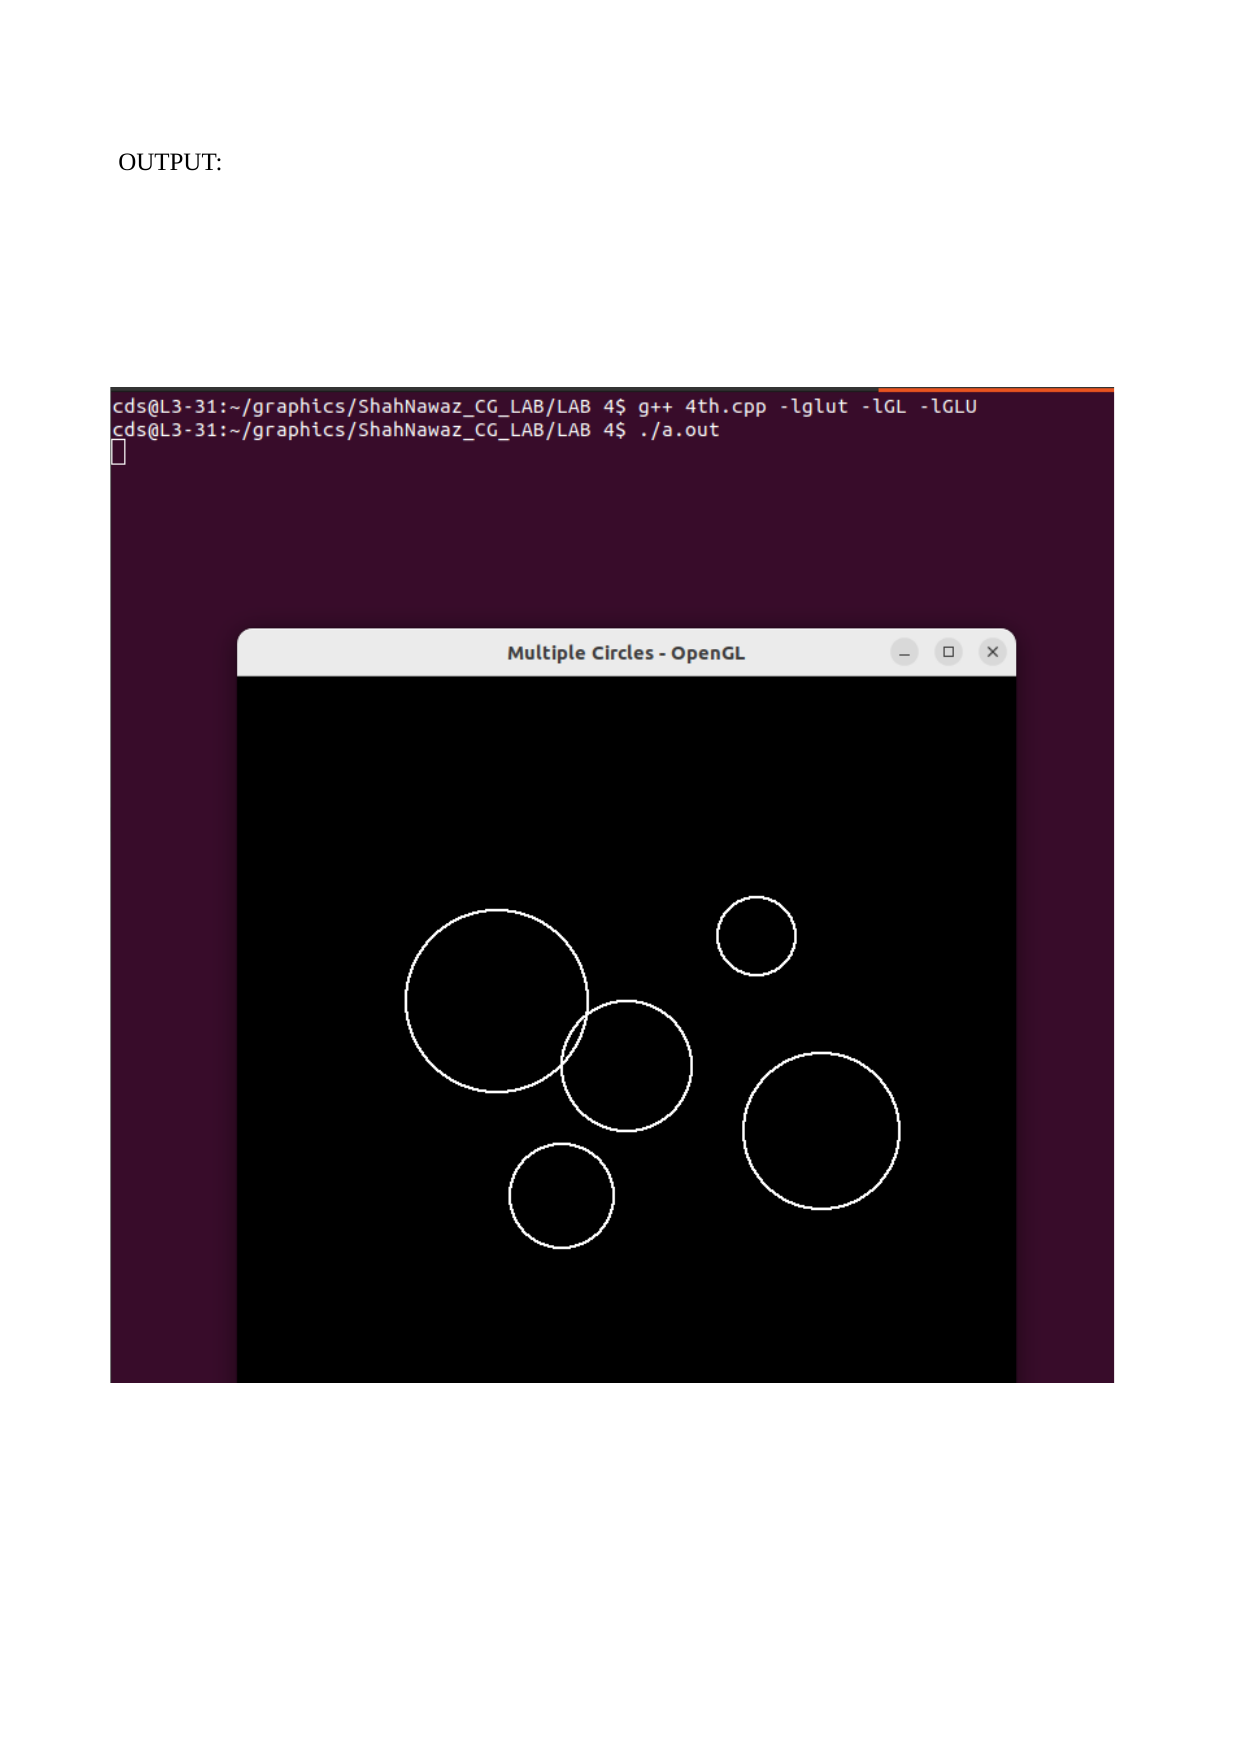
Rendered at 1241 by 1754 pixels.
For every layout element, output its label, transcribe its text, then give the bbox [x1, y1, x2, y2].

text OUTPUT: [118, 147, 1122, 176]
picture [110, 387, 1115, 1383]
